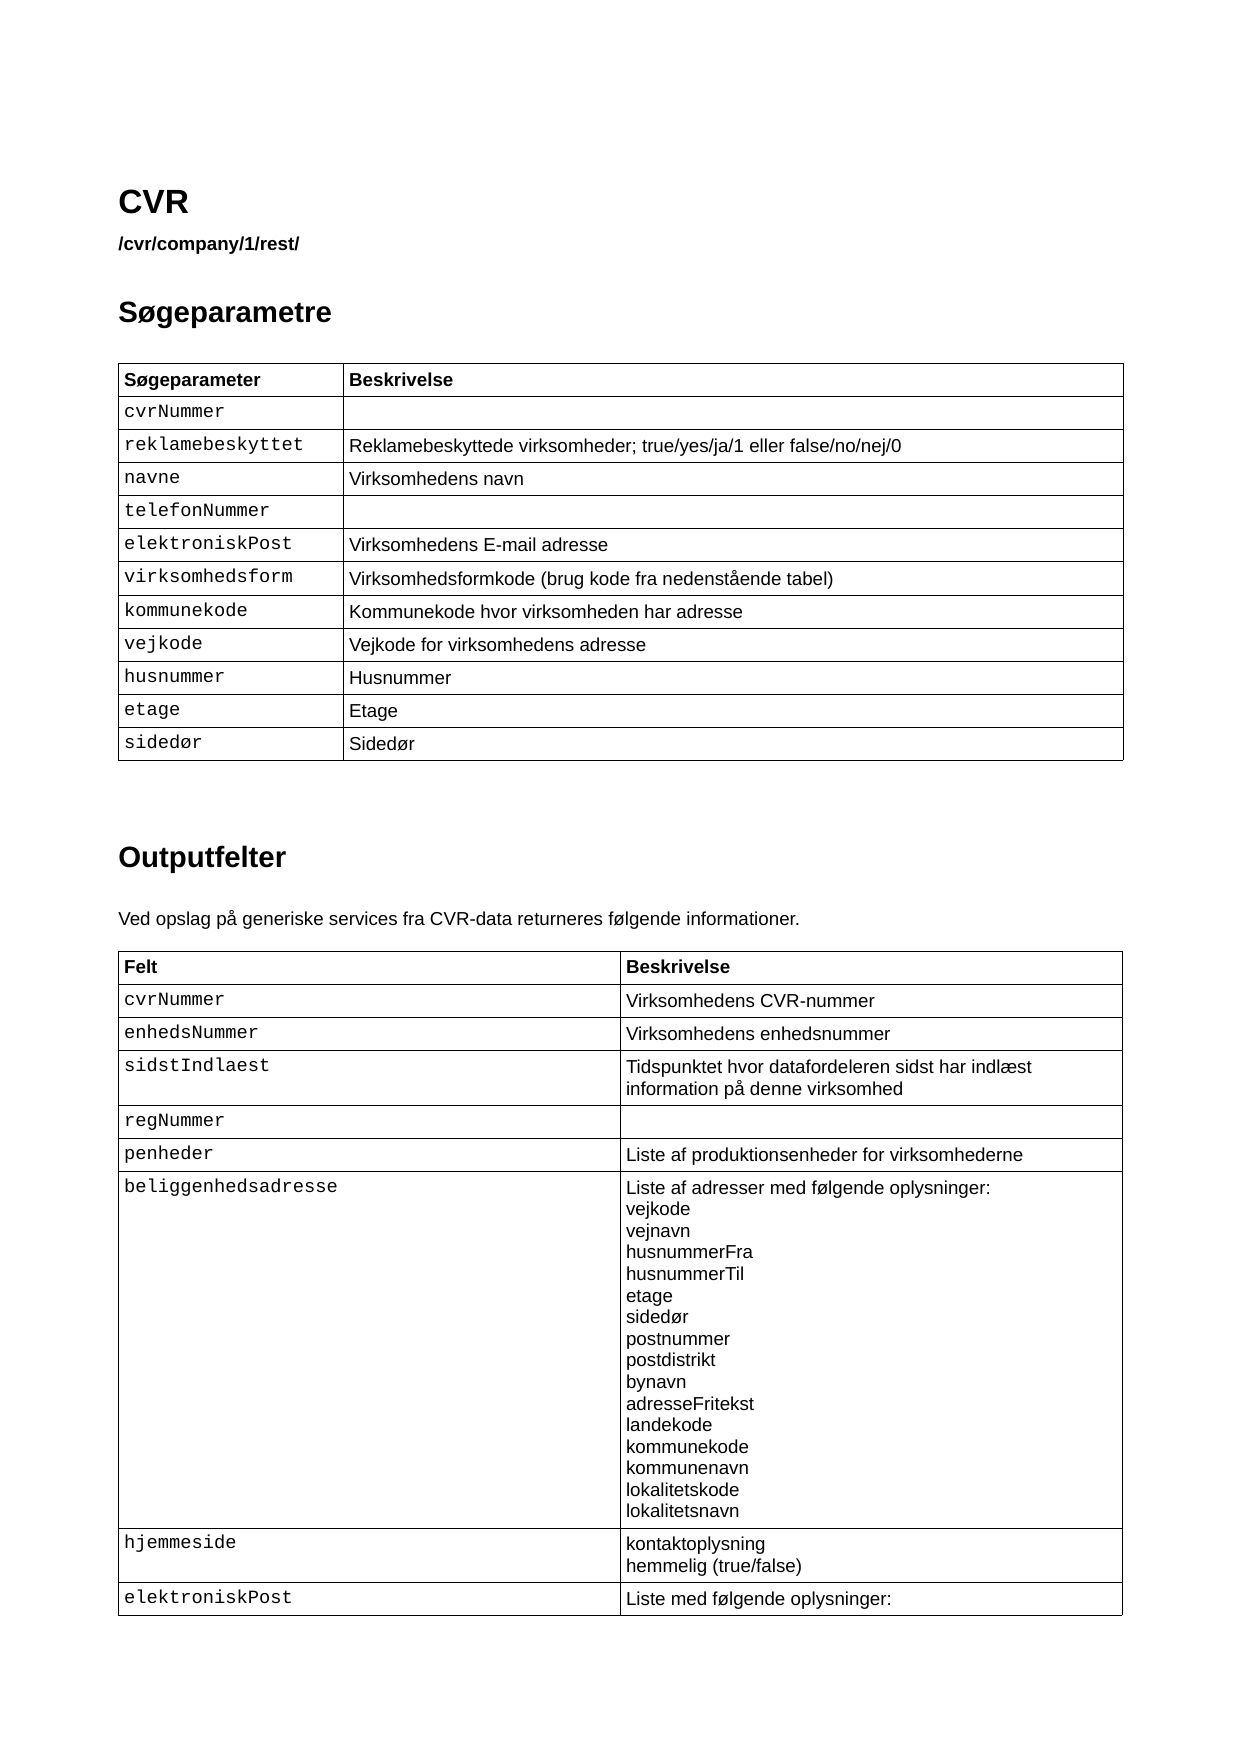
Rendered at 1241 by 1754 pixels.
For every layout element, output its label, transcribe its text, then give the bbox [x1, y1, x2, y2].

table_cell enhedsNummer [119, 1018, 620, 1050]
table_cell vejkode [119, 629, 343, 661]
table_cell cvrNummer [119, 397, 343, 429]
table_cell Husnummer [344, 662, 1123, 694]
table_cell regNummer [119, 1106, 620, 1138]
table_cell kommunekode [119, 596, 343, 628]
table_cell Virksomhedsformkode (brug kode fra nedenstående tabel) [344, 562, 1123, 594]
table_cell Vejkode for virksomhedens adresse [344, 629, 1123, 661]
table_cell Liste af produktionsenheder for virksomhederne [621, 1139, 1122, 1171]
table_cell husnummer [119, 662, 343, 694]
table_cell kontaktoplysning hemmelig (true/false) [621, 1529, 1122, 1582]
table_cell navne [119, 463, 343, 495]
subtitle Søgeparametre [118, 295, 1122, 329]
table_cell Etage [344, 695, 1123, 727]
table_header Felt [119, 952, 620, 984]
table_cell virksomhedsform [119, 562, 343, 594]
table_cell hjemmeside [119, 1529, 620, 1582]
table_header Beskrivelse [621, 952, 1122, 984]
text Ved opslag på generiske services fra CVR-data returneres følgende informationer. [118, 907, 1122, 929]
table_cell penheder [119, 1139, 620, 1171]
table_cell Virksomhedens E-mail adresse [344, 529, 1123, 561]
table_cell [344, 496, 1123, 528]
table_cell Sidedør [344, 728, 1123, 760]
table_cell cvrNummer [119, 985, 620, 1017]
table_cell Liste med følgende oplysninger: [621, 1583, 1122, 1615]
table_cell Tidspunktet hvor datafordeleren sidst har indlæst information på denne virksomhed [621, 1051, 1122, 1104]
table_cell beliggenhedsadresse [119, 1172, 620, 1527]
table_cell [344, 397, 1123, 429]
table_header Beskrivelse [344, 364, 1123, 396]
table_header Søgeparameter [119, 364, 343, 396]
subtitle CVR [118, 182, 1122, 221]
table_cell sidedør [119, 728, 343, 760]
table_cell Kommunekode hvor virksomheden har adresse [344, 596, 1123, 628]
table_cell [621, 1106, 1122, 1138]
table_cell Virksomhedens CVR-nummer [621, 985, 1122, 1017]
table_cell etage [119, 695, 343, 727]
table_cell reklamebeskyttet [119, 430, 343, 462]
table_cell elektroniskPost [119, 529, 343, 561]
table_cell elektroniskPost [119, 1583, 620, 1615]
table_cell telefonNummer [119, 496, 343, 528]
table_cell Reklamebeskyttede virksomheder; true/yes/ja/1 eller false/no/nej/0 [344, 430, 1123, 462]
text /cvr/company/1/rest/ [118, 233, 1122, 255]
table_cell sidstIndlaest [119, 1051, 620, 1104]
subtitle Outputfelter [118, 839, 1122, 873]
table_cell Virksomhedens enhedsnummer [621, 1018, 1122, 1050]
table_cell Virksomhedens navn [344, 463, 1123, 495]
table_cell Liste af adresser med følgende oplysninger: vejkode vejnavn husnummerFra husnummerTil etage sidedør postnummer postdistrikt bynavn adresseFritekst landekode kommunekode kommunenavn lokalitetskode lokalitetsnavn [621, 1172, 1122, 1527]
